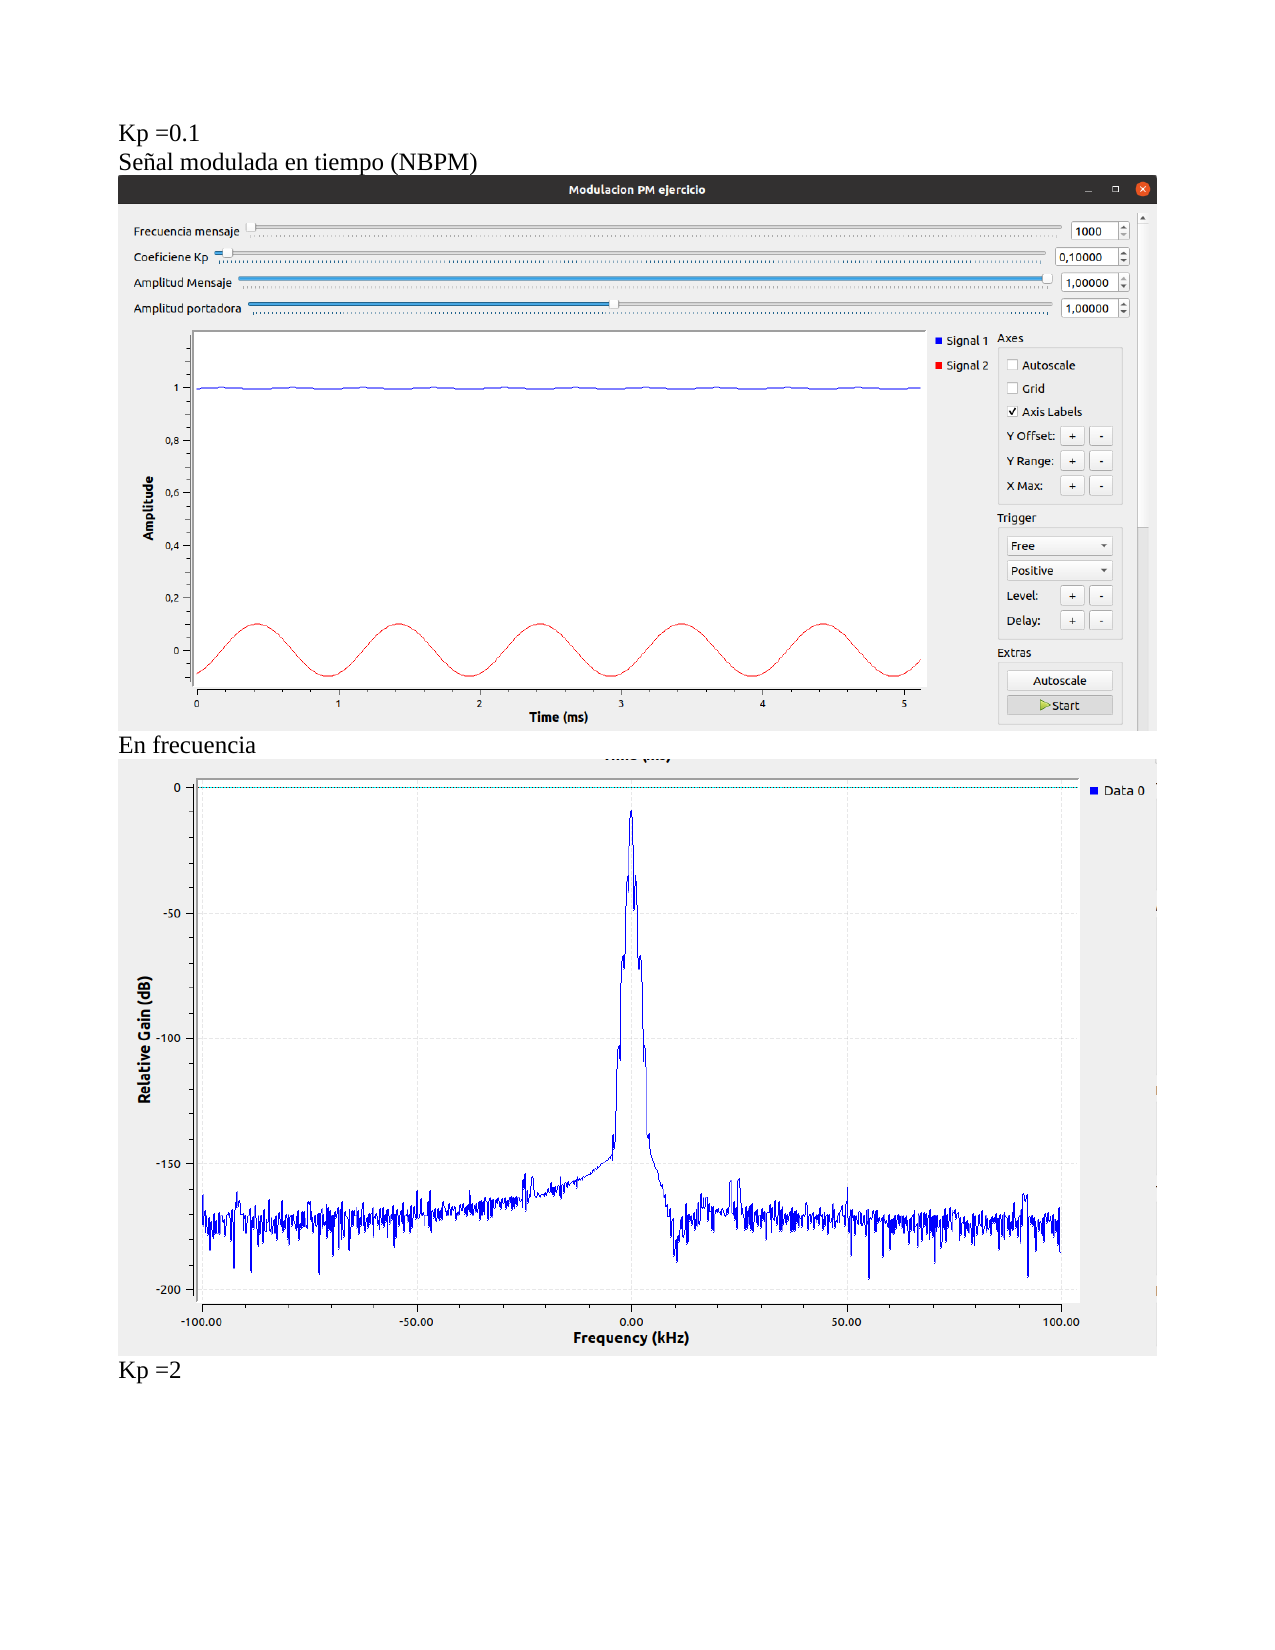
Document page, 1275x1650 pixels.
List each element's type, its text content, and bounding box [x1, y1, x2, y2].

text En frecuencia [118, 731, 1157, 759]
text Señal modulada en tiempo (NBPM) [118, 147, 1157, 175]
picture [118, 175, 1157, 731]
picture [118, 759, 1157, 1356]
text Kp =0.1 [118, 118, 1157, 147]
text Kp =2 [118, 1356, 1157, 1384]
